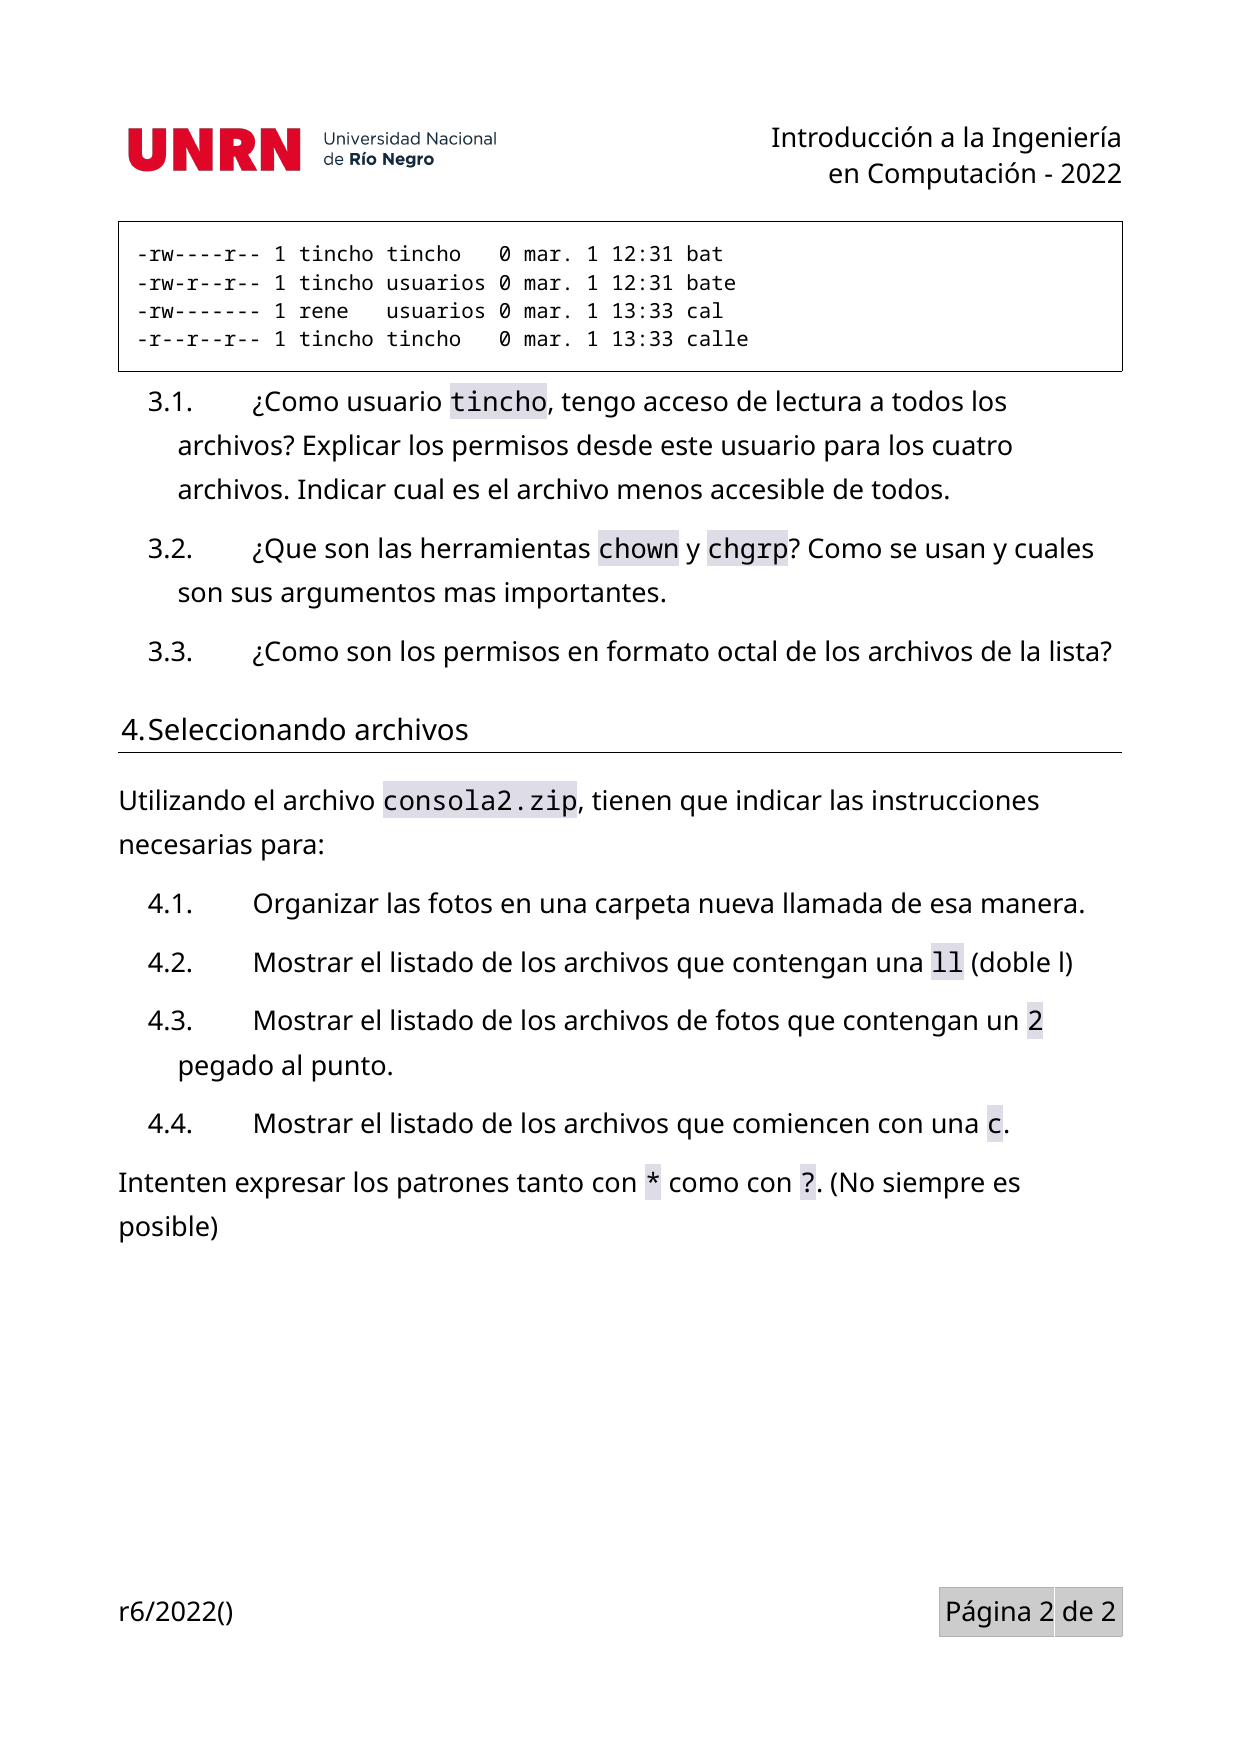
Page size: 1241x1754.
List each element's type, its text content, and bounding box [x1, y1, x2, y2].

text -rw------- 1 rene usuarios 0 mar. 1 13:33 cal [119, 278, 1122, 307]
picture [118, 118, 505, 180]
list Mostrar el listado de los archivos que comiencen con una c. [1003, 1105, 1122, 1142]
list Mostrar el listado de los archivos que contengan una ll (doble l) [964, 943, 1122, 980]
list ¿Como usuario tincho, tengo acceso de lectura a todos los archivos? Explicar los permisos desde este usuario para los cuatro archivos. Indicar cual es el archivo menos accesible de todos. [148, 382, 1122, 508]
list ¿Como son los permisos en formato octal de los archivos de la lista? [148, 632, 1122, 669]
list Mostrar el listado de los archivos que comiencen con una c. [148, 1105, 987, 1142]
list Mostrar el listado de los archivos que contengan una ll (doble l) [148, 943, 931, 980]
list ¿Que son las herramientas chown y chgrp? Como se usan y cuales son sus argumentos mas importantes. [148, 529, 1122, 611]
list Organizar las fotos en una carpeta nueva llamada de esa manera. [148, 884, 1122, 921]
list Mostrar el listado de los archivos de fotos que contengan un 2 pegado al punto. [148, 1002, 1122, 1083]
subtitle Seleccionando archivos [118, 706, 1122, 752]
text Utilizando el archivo consola2.zip, tienen que indicar las instrucciones necesarias para: [118, 781, 1122, 862]
text Intenten expresar los patrones tanto con * como con ?. (No siempre es posible) [118, 1163, 1122, 1244]
text -r--r--r-- 1 tincho tincho 0 mar. 1 13:33 calle [119, 307, 1122, 371]
text -rw----r-- 1 tincho tincho 0 mar. 1 12:31 bat [119, 222, 1122, 250]
text -rw-r--r-- 1 tincho usuarios 0 mar. 1 12:31 bate [119, 250, 1122, 278]
